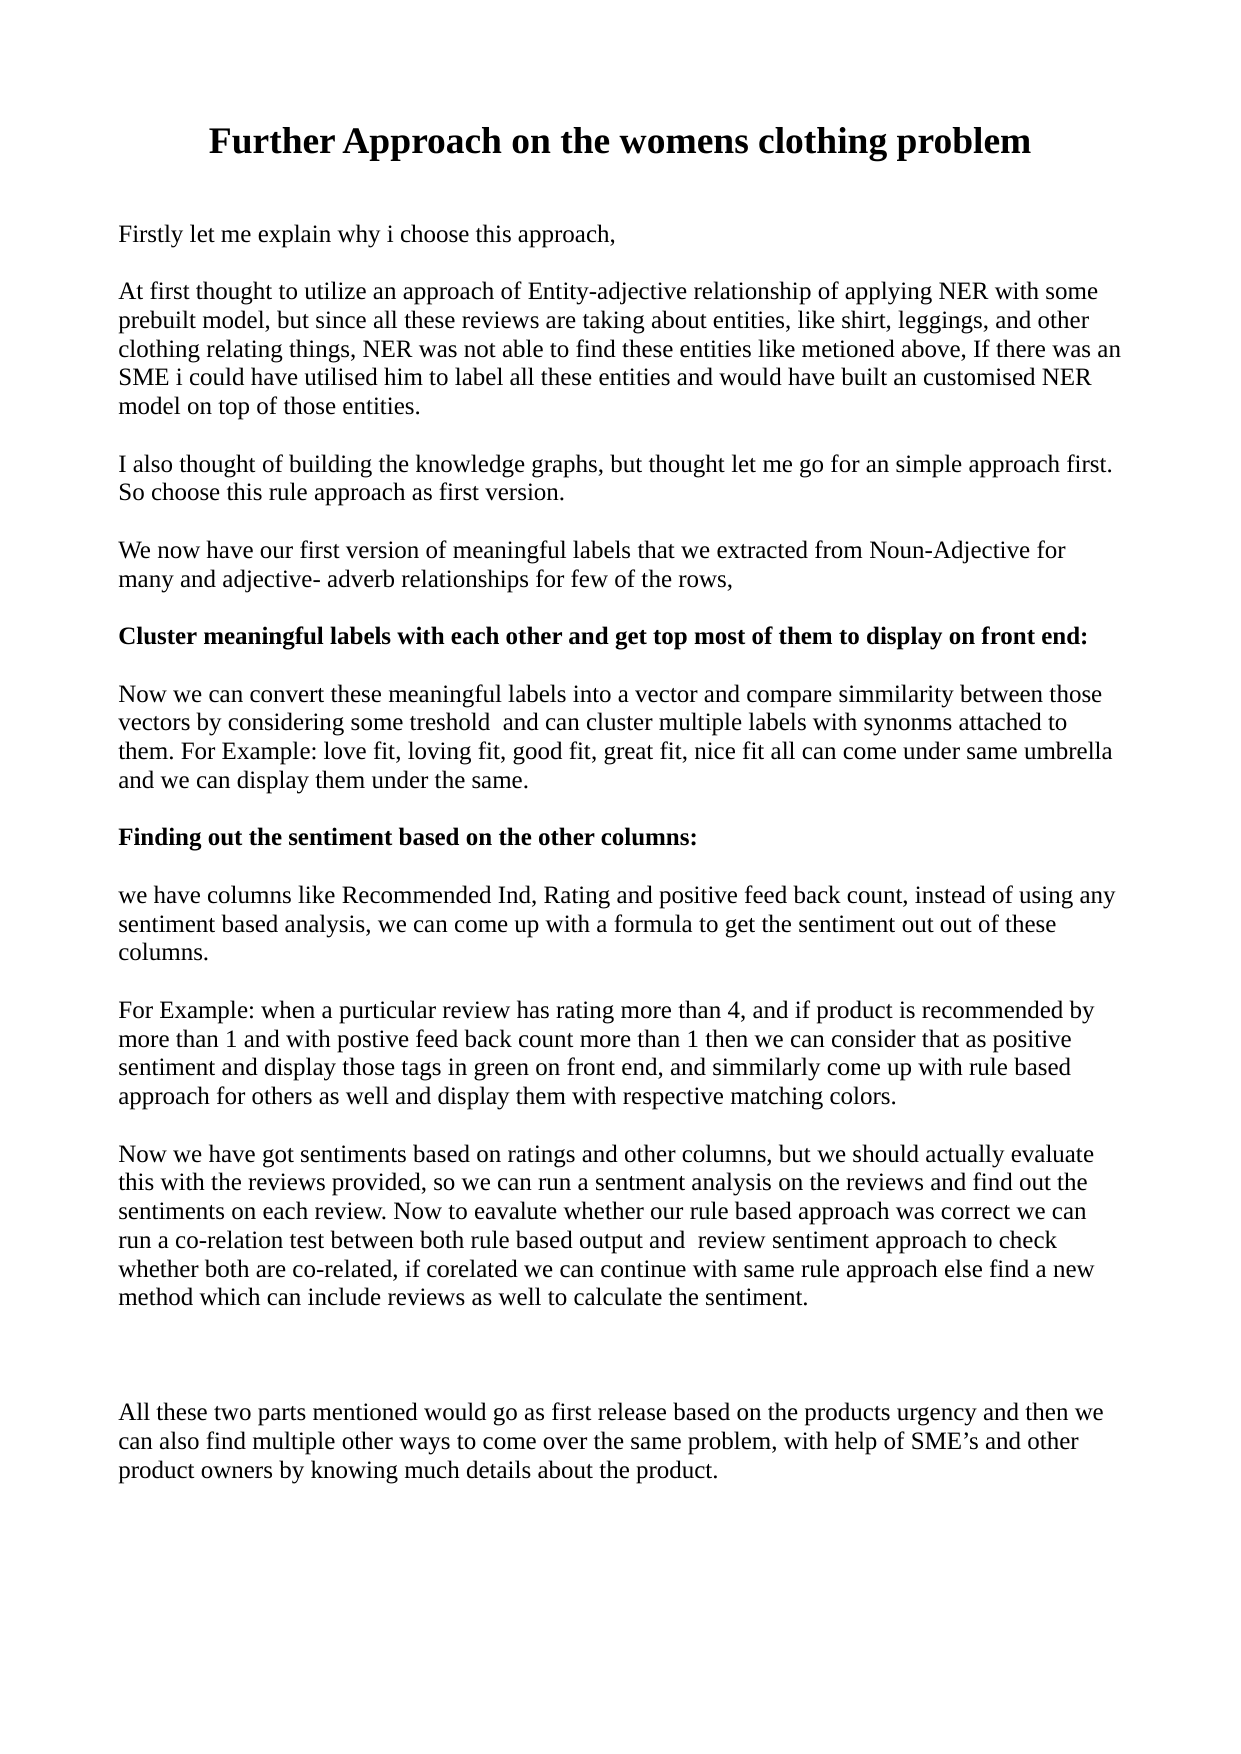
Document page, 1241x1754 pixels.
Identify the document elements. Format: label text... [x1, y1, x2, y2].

text At first thought to utilize an approach of Entity-adjective relationship of applying NER with some prebuilt model, but since all these reviews are taking about entities, like shirt, leggings, and other clothing relating things, NER was not able to find these entities like metioned above, If there was an SME i could have utilised him to label all these entities and would have built an customised NER model on top of those entities. [118, 276, 1122, 420]
text For Example: when a purticular review has rating more than 4, and if product is recommended by more than 1 and with postive feed back count more than 1 then we can consider that as positive sentiment and display those tags in green on front end, and simmilarly come up with rule based approach for others as well and display them with respective matching colors. [118, 995, 1122, 1110]
text we have columns like Recommended Ind, Rating and positive feed back count, instead of using any sentiment based analysis, we can come up with a formula to get the sentiment out out of these columns. [118, 880, 1122, 966]
text All these two parts mentioned would go as first release based on the products urgency and then we can also find multiple other ways to come over the same problem, with help of SME’s and other product owners by knowing much details about the product. [118, 1397, 1122, 1484]
text We now have our first version of meaningful labels that we extracted from Noun-Adjective for many and adjective- adverb relationships for few of the rows, [118, 535, 1122, 592]
text Now we have got sentiments based on ratings and other columns, but we should actually evaluate this with the reviews provided, so we can run a sentment analysis on the reviews and find out the sentiments on each review. Now to eavalute whether our rule based approach was correct we can run a co-relation test between both rule based output and review sentiment approach to check whether both are co-related, if corelated we can continue with same rule approach else find a new method which can include reviews as well to calculate the sentiment. [118, 1139, 1122, 1311]
text I also thought of building the knowledge graphs, but thought let me go for an simple approach first. So choose this rule approach as first version. [118, 449, 1122, 506]
text Further Approach on the womens clothing problem [118, 118, 1122, 161]
text Finding out the sentiment based on the other columns: [118, 822, 1122, 851]
text Now we can convert these meaningful labels into a vector and compare simmilarity between those vectors by considering some treshold and can cluster multiple labels with synonms attached to them. For Example: love fit, loving fit, good fit, great fit, nice fit all can come under same umbrella and we can display them under the same. [118, 679, 1122, 794]
text Firstly let me explain why i choose this approach, [118, 219, 1122, 247]
text Cluster meaningful labels with each other and get top most of them to display on front end: [118, 621, 1122, 650]
